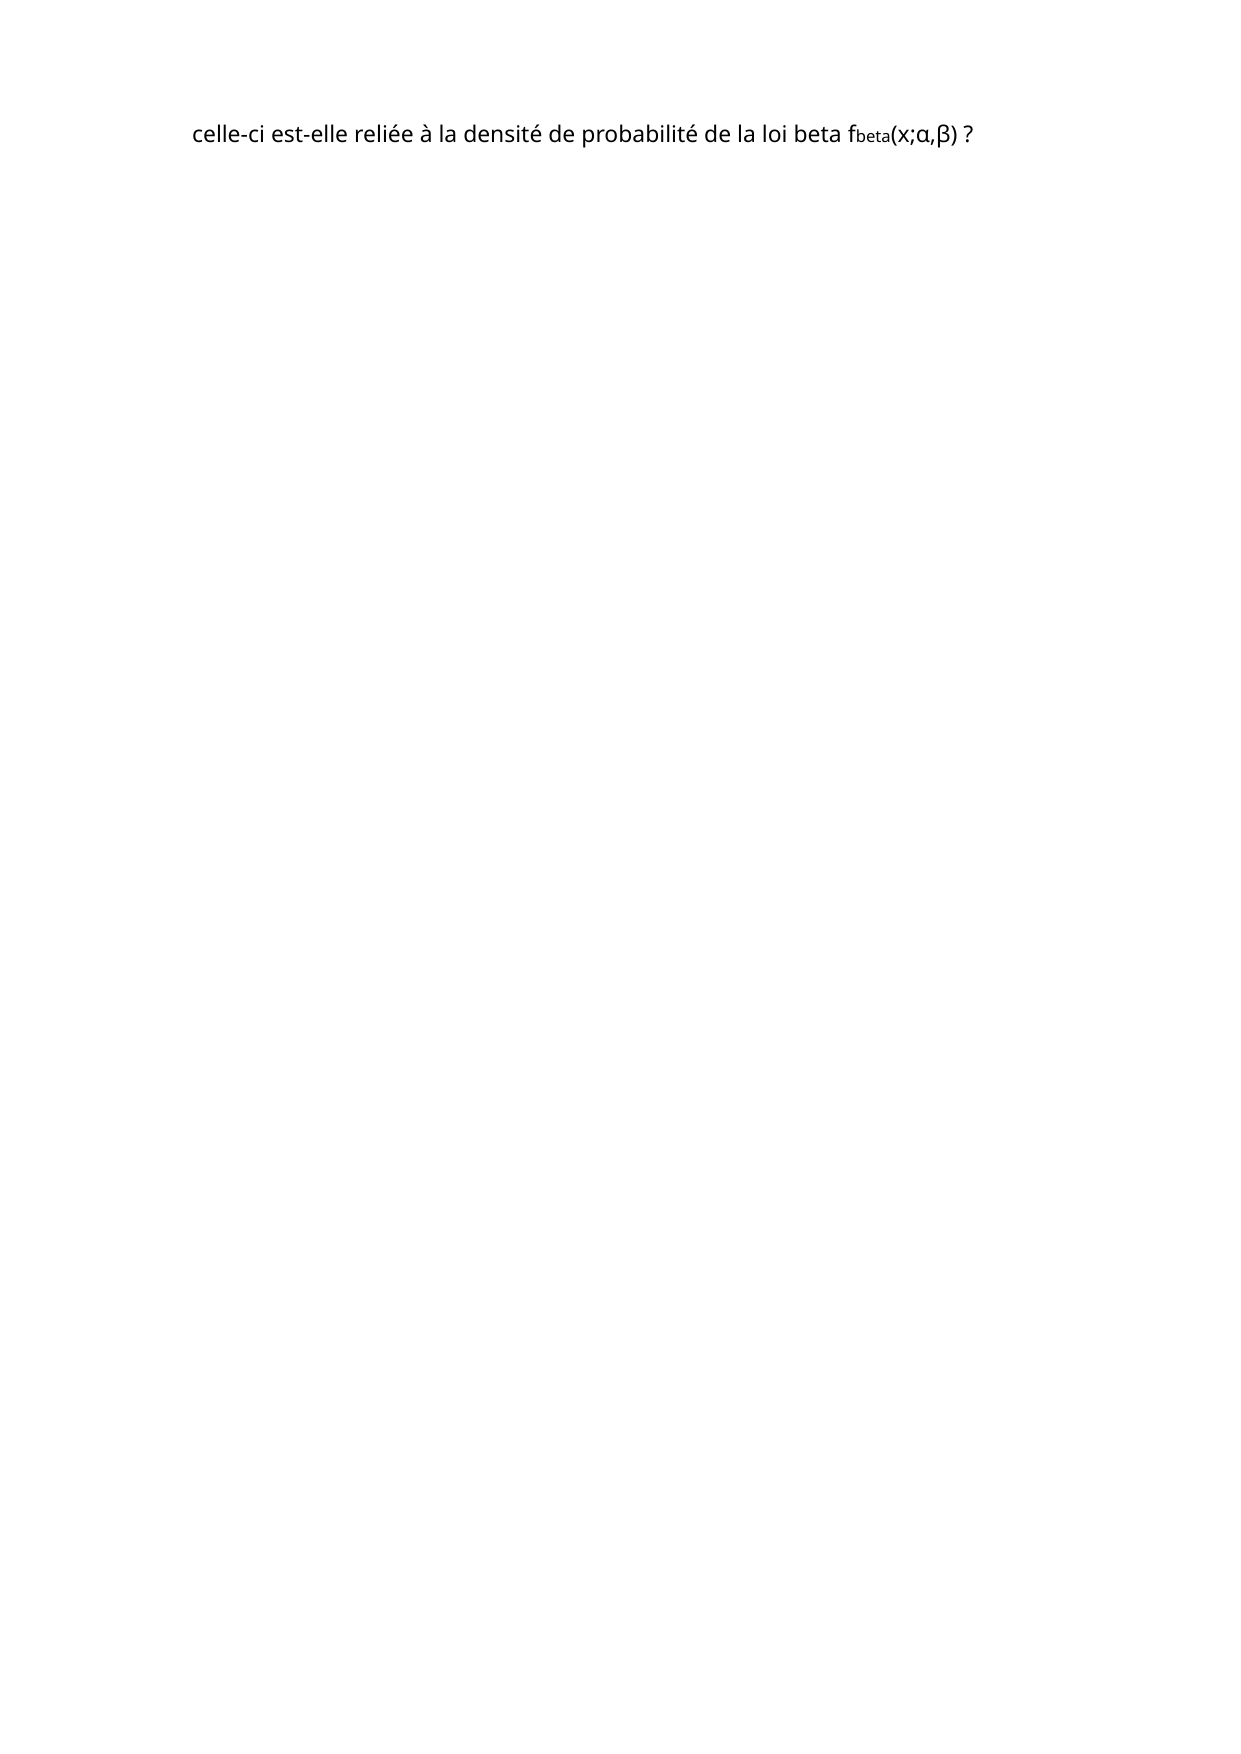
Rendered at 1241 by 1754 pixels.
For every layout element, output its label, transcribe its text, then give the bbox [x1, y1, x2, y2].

list celle-ci est-elle reliée à la densité de probabilité de la loi beta fbeta(x;α,β) ? [162, 118, 1122, 149]
